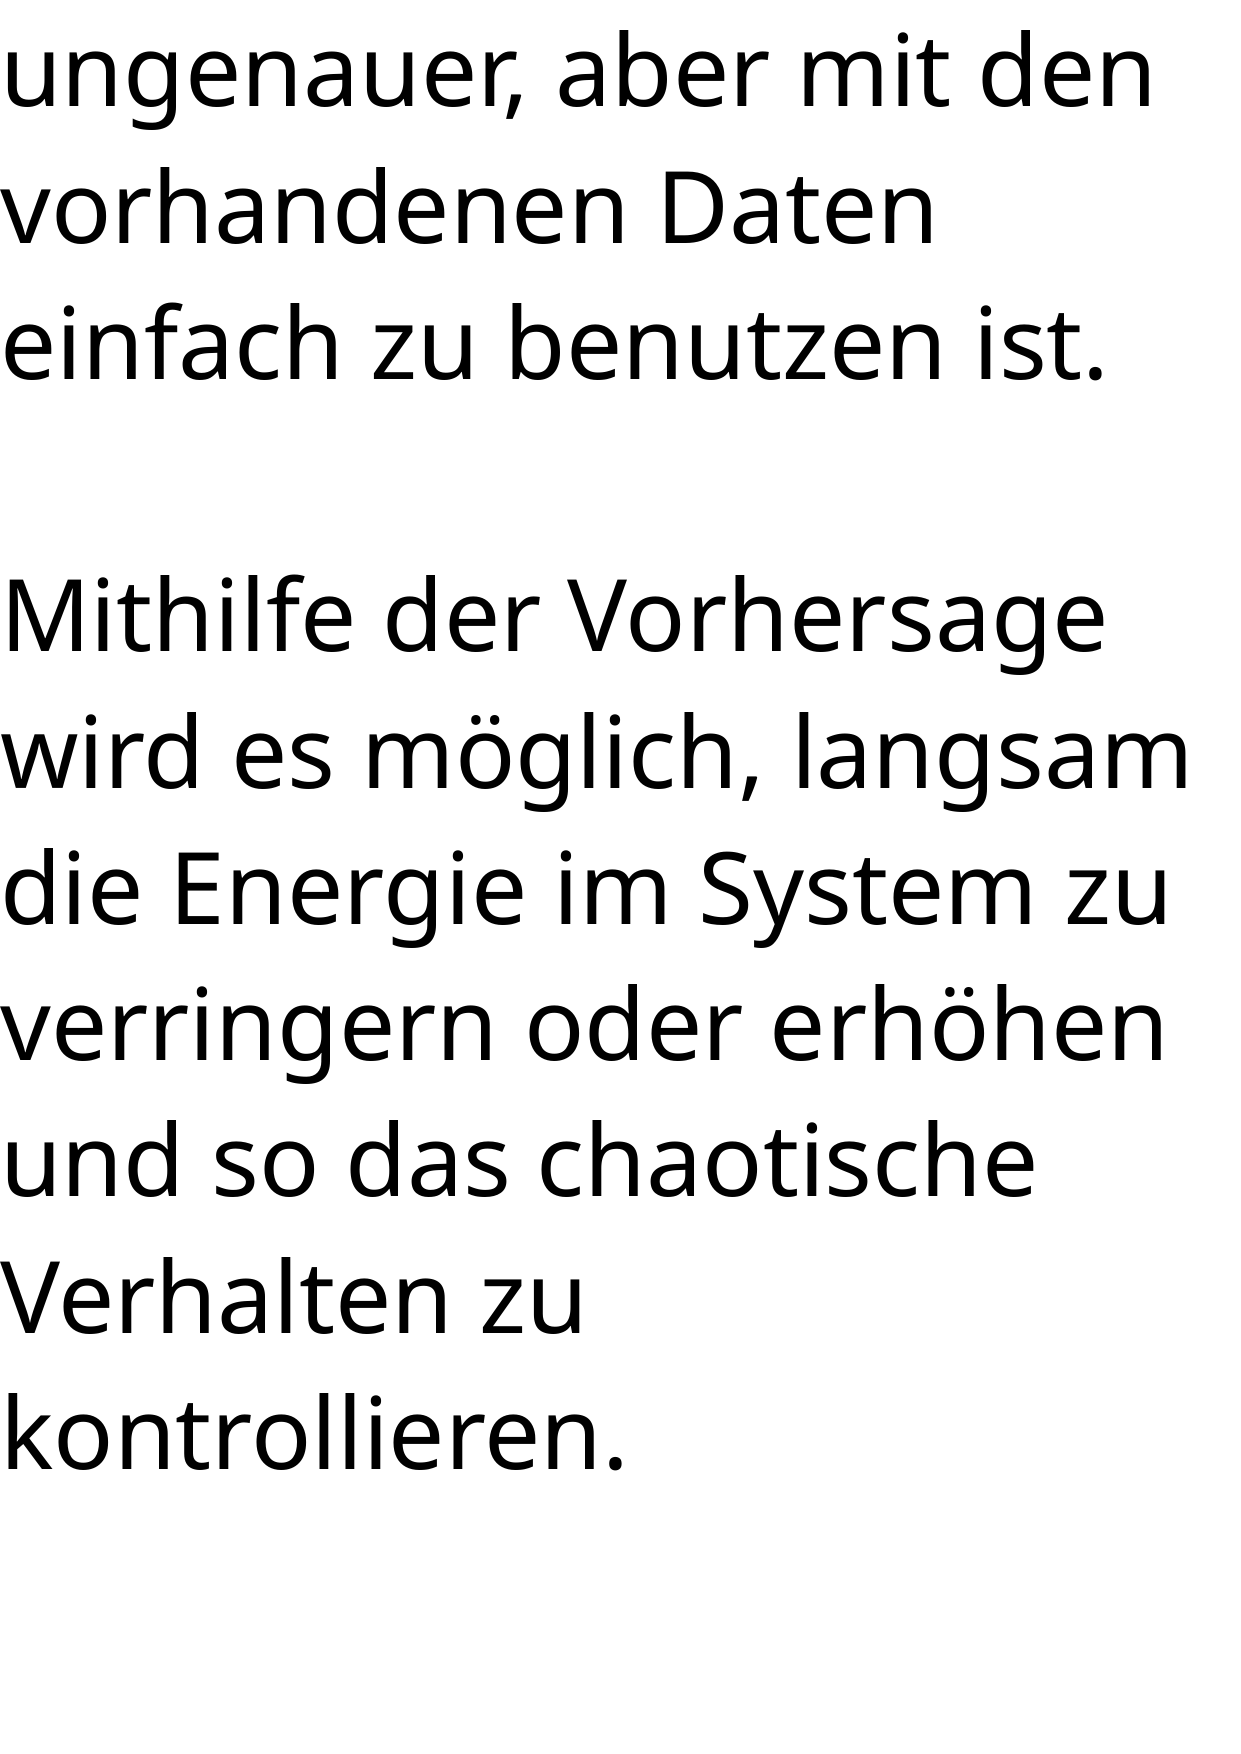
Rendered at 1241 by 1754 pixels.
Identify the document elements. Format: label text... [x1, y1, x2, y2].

text ungenauer, aber mit den vorhandenen Daten einfach zu benutzen ist. [0, 0, 1240, 409]
text Mithilfe der Vorhersage wird es möglich, langsam die Energie im System zu verringern oder erhöhen und so das chaotische Verhalten zu kontrollieren. [0, 545, 1240, 1499]
